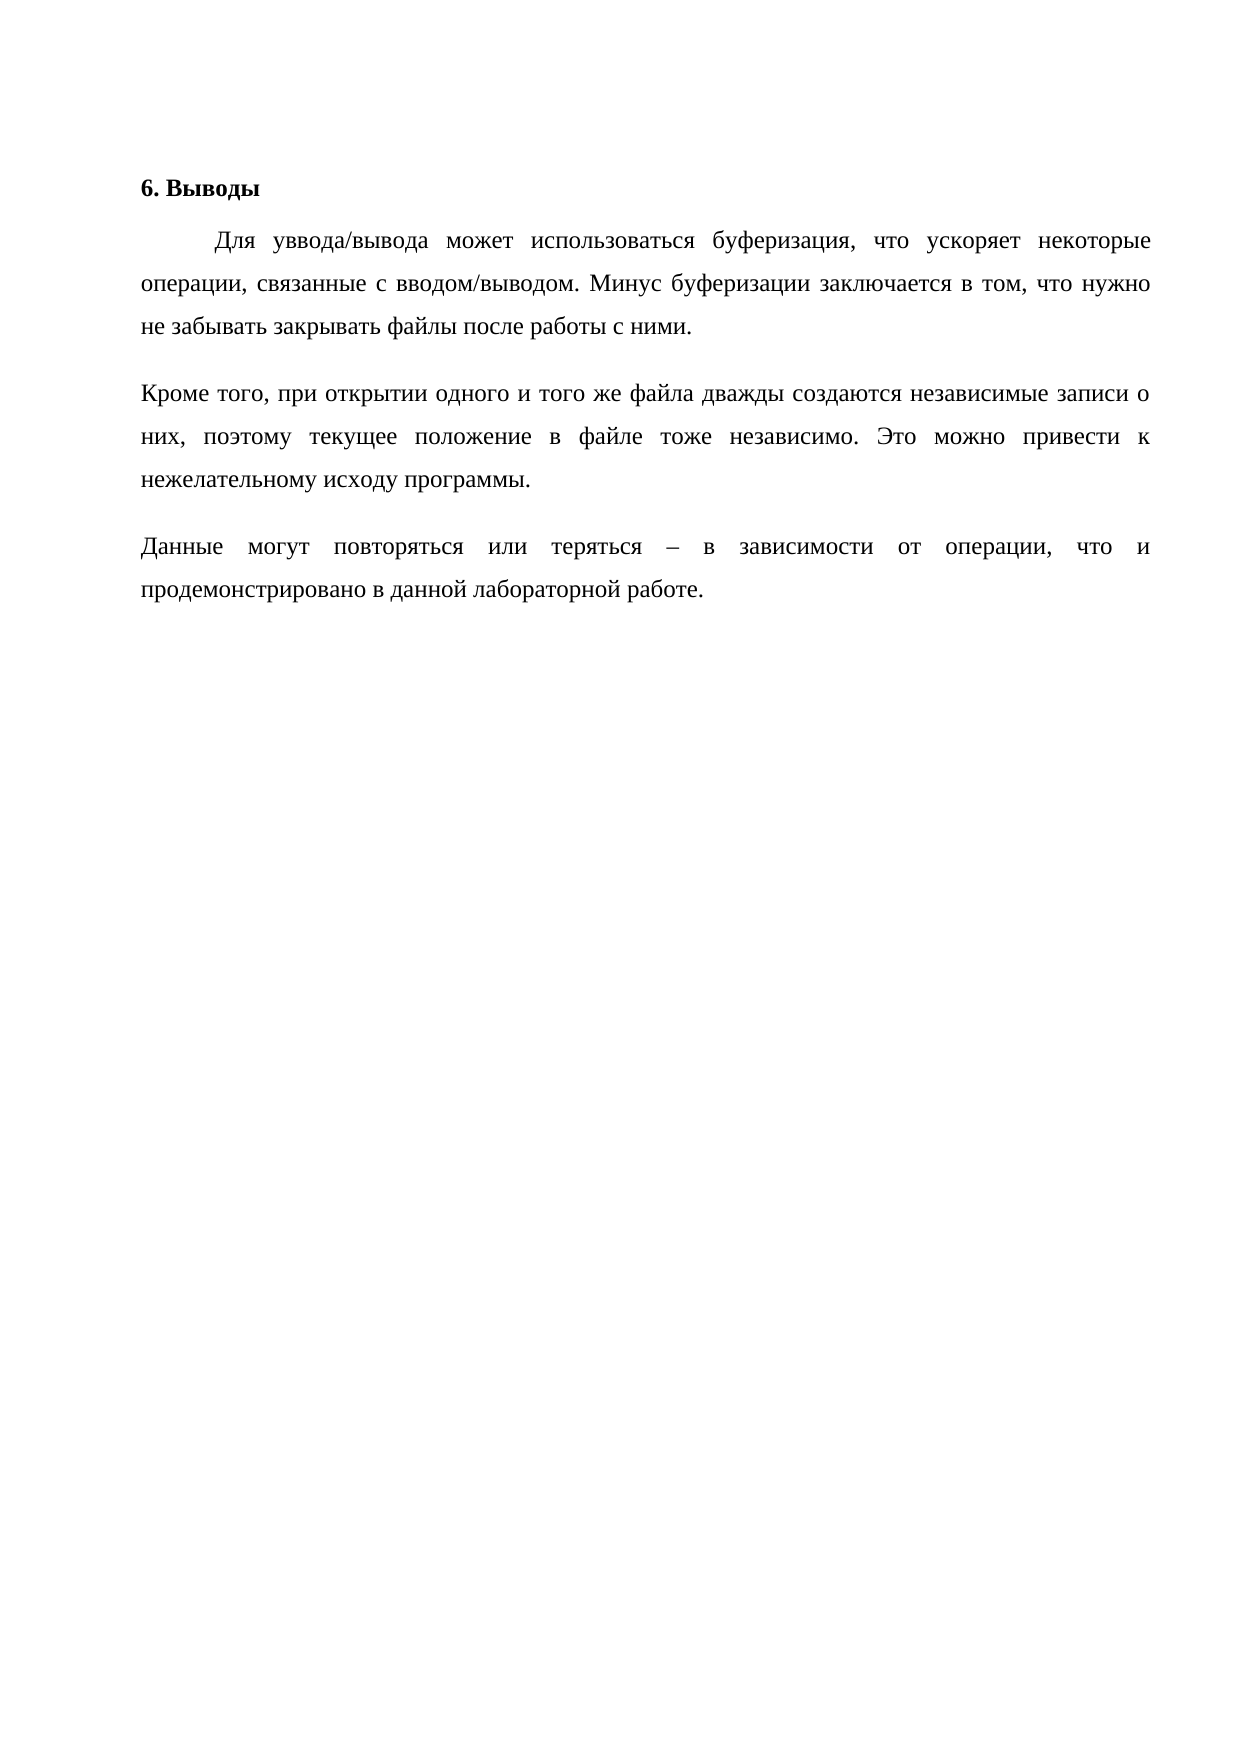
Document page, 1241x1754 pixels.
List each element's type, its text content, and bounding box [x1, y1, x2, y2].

text Для уввода/вывода может использоваться буферизация, что ускоряет некоторые операции, связанные с вводом/выводом. Минус буферизации заключается в том, что нужно не забывать закрывать файлы после работы с ними. [141, 225, 1152, 340]
table_cell [150, 118, 1240, 149]
text 6. Выводы [141, 173, 1152, 201]
table_cell [113, 118, 150, 149]
text Кроме того, при открытии одного и того же файла дважды создаются независимые записи о них, поэтому текущее положение в файле тоже независимо. Это можно привести к нежелательному исходу программы. [141, 378, 1152, 493]
text Данные могут повторяться или теряться – в зависимости от операции, что и продемонстрировано в данной лабораторной работе. [141, 531, 1152, 603]
